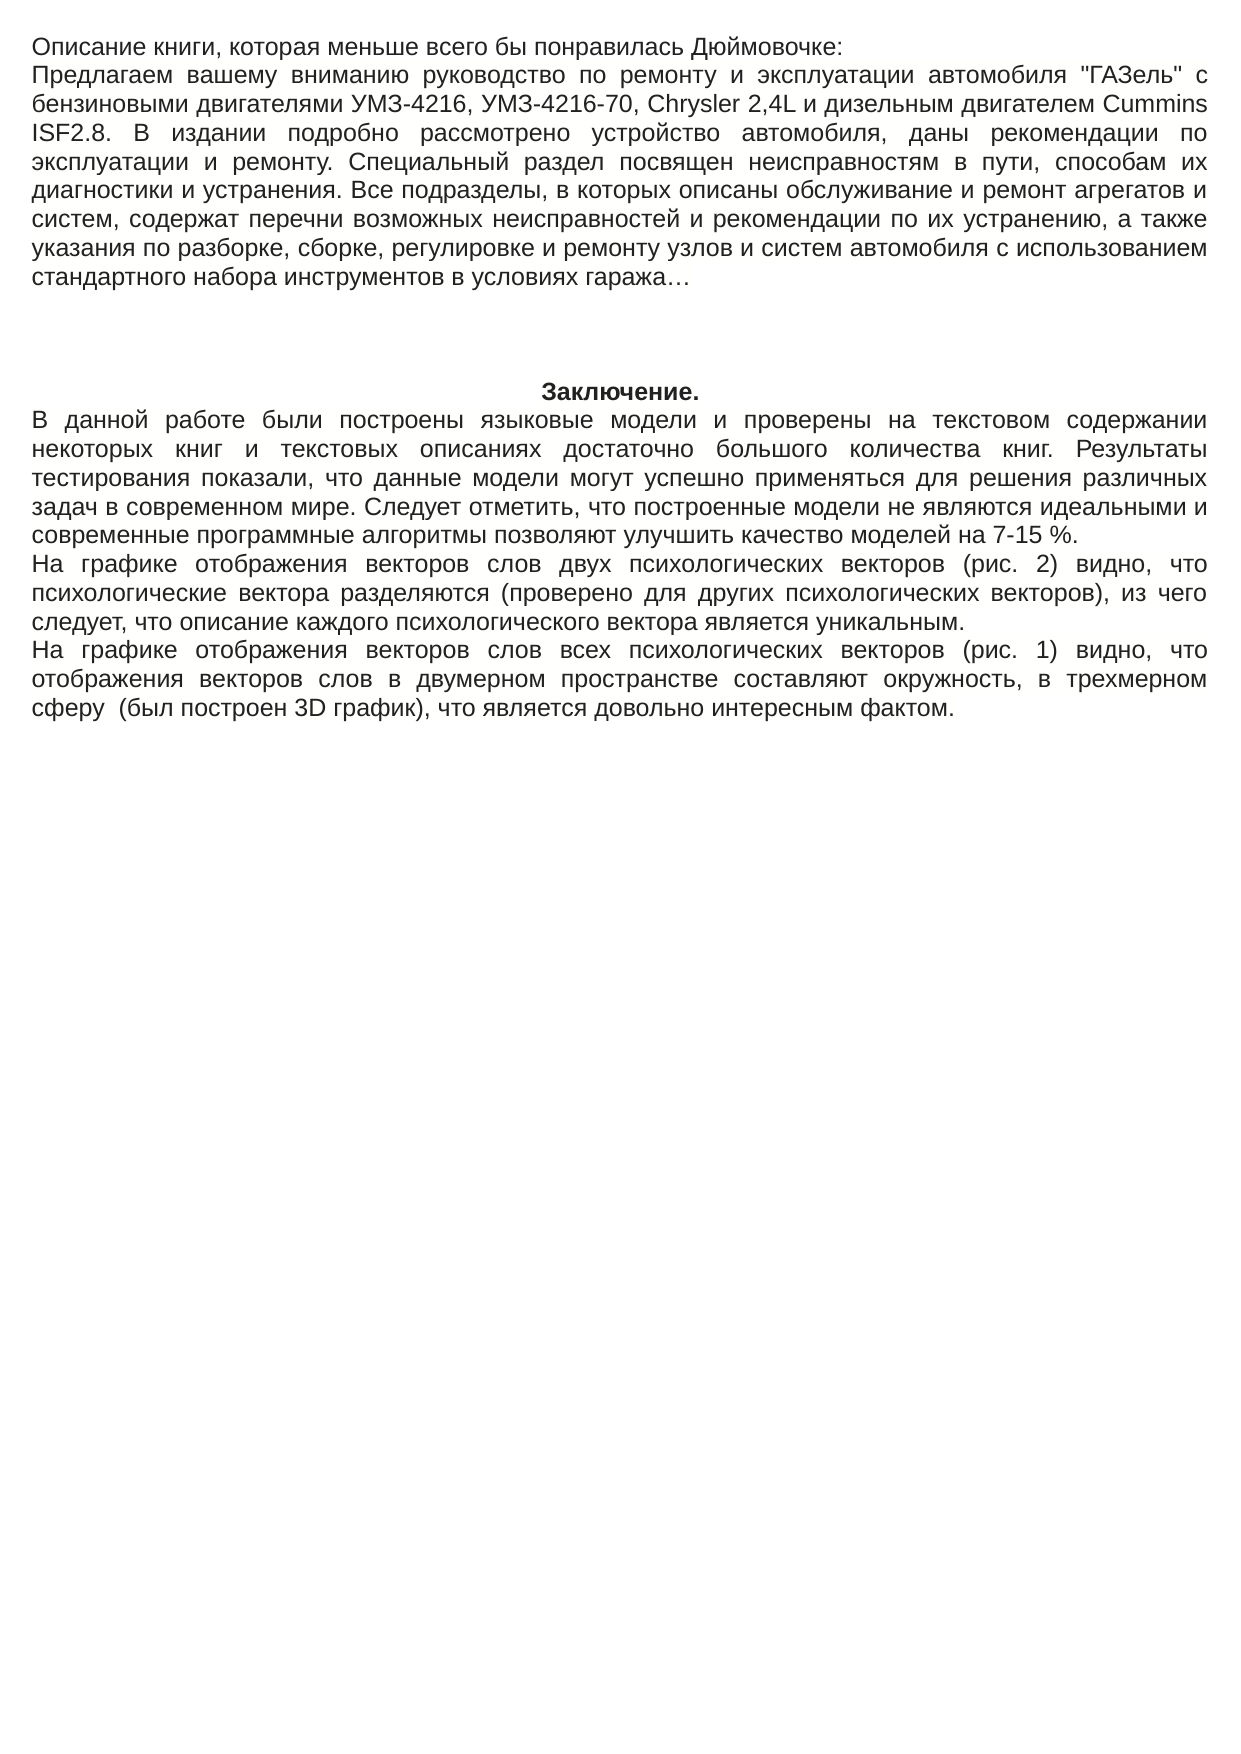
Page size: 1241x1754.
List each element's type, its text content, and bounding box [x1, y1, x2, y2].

text На графике отображения векторов слов всех психологических векторов (рис. 1) видно, что отображения векторов слов в двумерном пространстве составляют окружность, в трехмерном сферу (был построен 3D график), что является довольно интересным фактом. [31, 635, 1209, 721]
text Предлагаем вашему вниманию руководство по ремонту и эксплуатации автомобиля "ГАЗель" с бензиновыми двигателями УМЗ-4216, УМЗ-4216-70, Chrysler 2,4L и дизельным двигателем Cummins ISF2.8. В издании подробно рассмотрено устройство автомобиля, даны рекомендации по эксплуатации и ремонту. Специальный раздел посвящен неисправностям в пути, способам их диагностики и устранения. Все подразделы, в которых описаны обслуживание и ремонт агрегатов и систем, содержат перечни возможных неисправностей и рекомендации по их устранению, а также указания по разборке, сборке, регулировке и ремонту узлов и систем автомобиля с использованием стандартного набора инструментов в условиях гаража… [31, 60, 1209, 290]
text Описание книги, которая меньше всего бы понравилась Дюймовочке: [31, 31, 1209, 60]
text В данной работе были построены языковые модели и проверены на текстовом содержании некоторых книг и текстовых описаниях достаточно большого количества книг. Результаты тестирования показали, что данные модели могут успешно применяться для решения различных задач в современном мире. Следует отметить, что построенные модели не являются идеальными и современные программные алгоритмы позволяют улучшить качество моделей на 7-15 %. [31, 405, 1209, 549]
text Заключение. [31, 376, 1209, 405]
text На графике отображения векторов слов двух психологических векторов (рис. 2) видно, что психологические вектора разделяются (проверено для других психологических векторов), из чего следует, что описание каждого психологического вектора является уникальным. [31, 549, 1209, 635]
